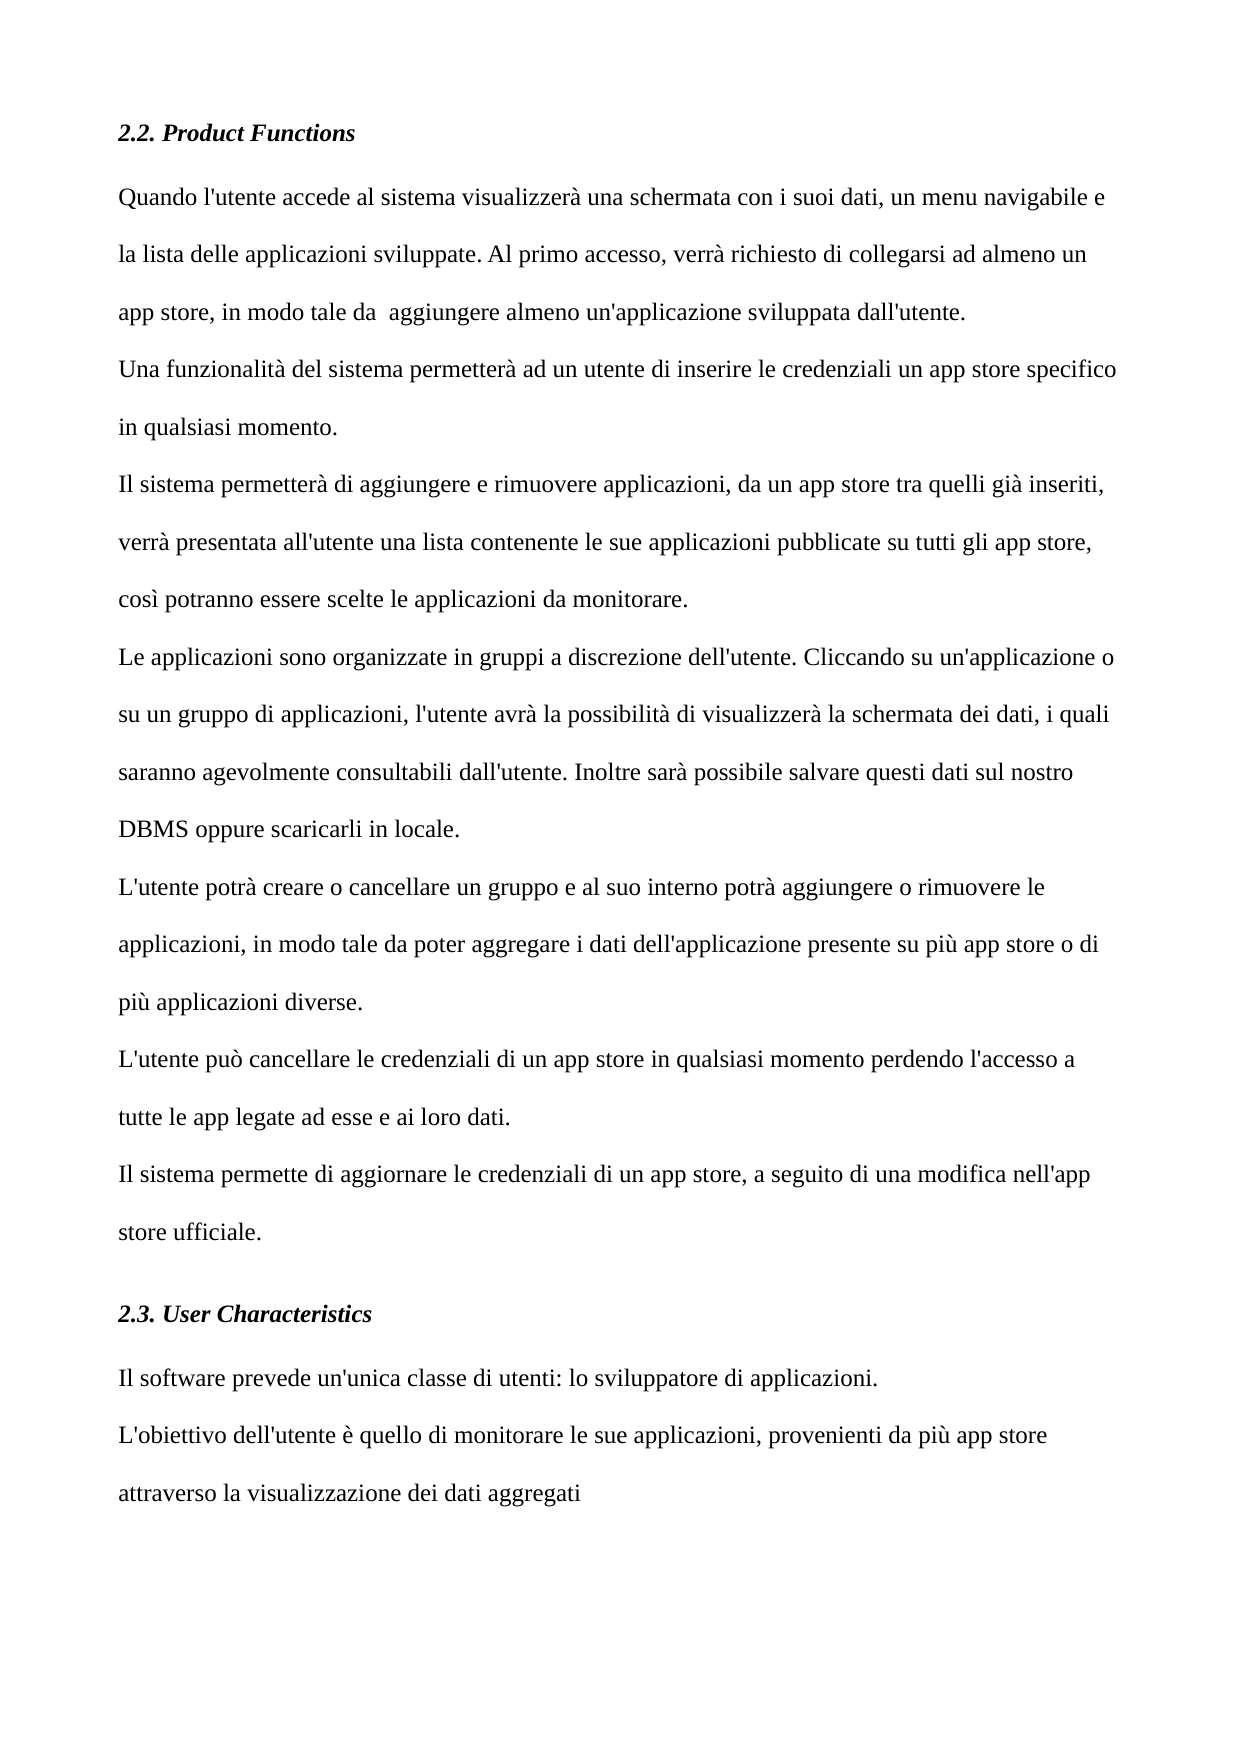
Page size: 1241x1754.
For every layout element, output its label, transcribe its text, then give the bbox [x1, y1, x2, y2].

text Il sistema permetterà di aggiungere e rimuovere applicazioni, da un app store tra quelli già inseriti, verrà presentata all'utente una lista contenente le sue applicazioni pubblicate su tutti gli app store, così potranno essere scelte le applicazioni da monitorare. [118, 469, 1122, 613]
text Il software prevede un'unica classe di utenti: lo sviluppatore di applicazioni. [118, 1363, 1122, 1392]
text Il sistema permette di aggiornare le credenziali di un app store, a seguito di una modifica nell'app store ufficiale. [118, 1159, 1122, 1246]
text L'utente può cancellare le credenziali di un app store in qualsiasi momento perdendo l'accesso a tutte le app legate ad esse e ai loro dati. [118, 1044, 1122, 1131]
text Una funzionalità del sistema permetterà ad un utente di inserire le credenziali un app store specifico in qualsiasi momento. [118, 354, 1122, 441]
subtitle 2.3. User Characteristics [118, 1299, 1122, 1328]
text L'obiettivo dell'utente è quello di monitorare le sue applicazioni, provenienti da più app store attraverso la visualizzazione dei dati aggregati [118, 1421, 1122, 1507]
text Quando l'utente accede al sistema visualizzerà una schermata con i suoi dati, un menu navigabile e la lista delle applicazioni sviluppate. Al primo accesso, verrà richiesto di collegarsi ad almeno un app store, in modo tale da aggiungere almeno un'applicazione sviluppata dall'utente. [118, 182, 1122, 326]
subtitle 2.2. Product Functions [118, 118, 1122, 147]
text Le applicazioni sono organizzate in gruppi a discrezione dell'utente. Cliccando su un'applicazione o su un gruppo di applicazioni, l'utente avrà la possibilità di visualizzerà la schermata dei dati, i quali saranno agevolmente consultabili dall'utente. Inoltre sarà possibile salvare questi dati sul nostro DBMS oppure scaricarli in locale. [118, 642, 1122, 843]
text L'utente potrà creare o cancellare un gruppo e al suo interno potrà aggiungere o rimuovere le applicazioni, in modo tale da poter aggregare i dati dell'applicazione presente su più app store o di più applicazioni diverse. [118, 872, 1122, 1016]
